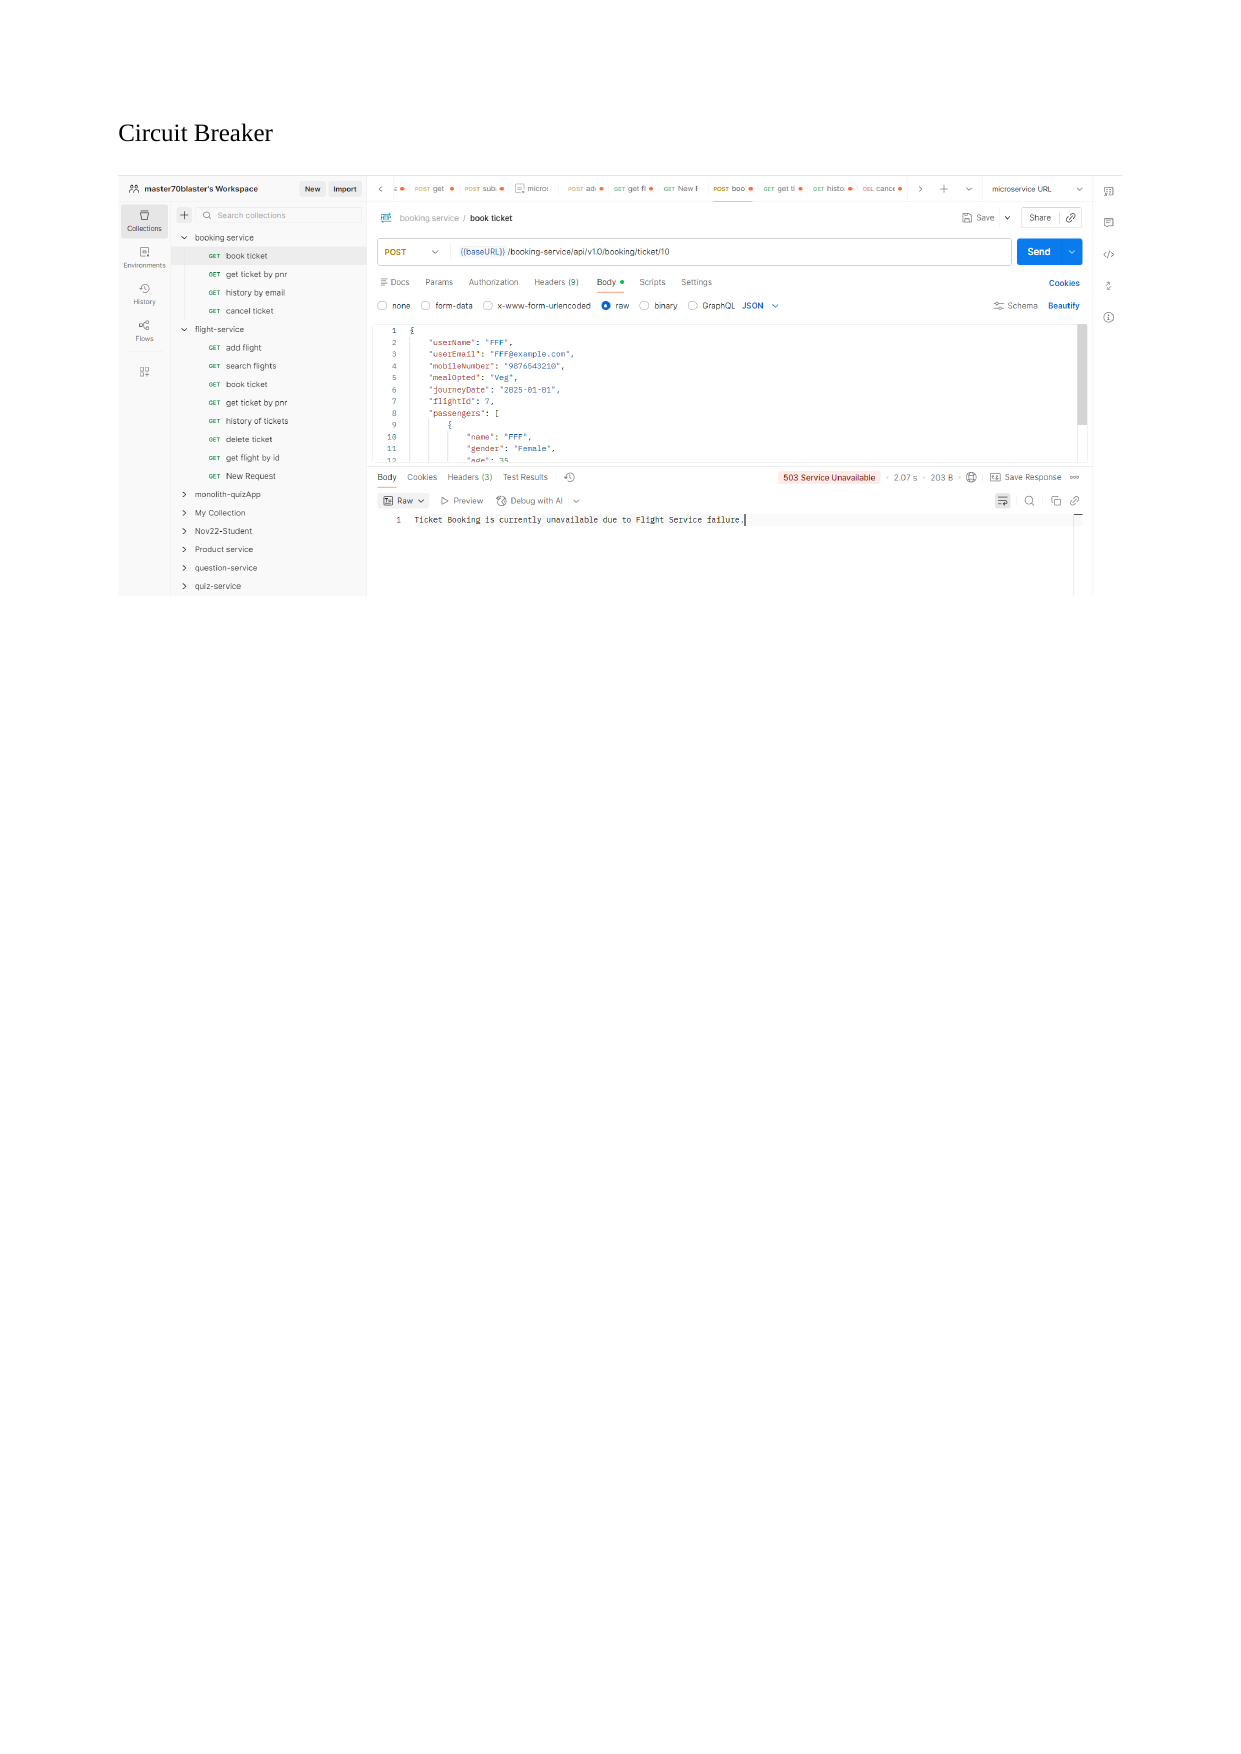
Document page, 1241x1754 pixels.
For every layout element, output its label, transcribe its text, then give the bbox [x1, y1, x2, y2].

text Circuit Breaker [118, 118, 1122, 147]
picture [118, 175, 1123, 596]
